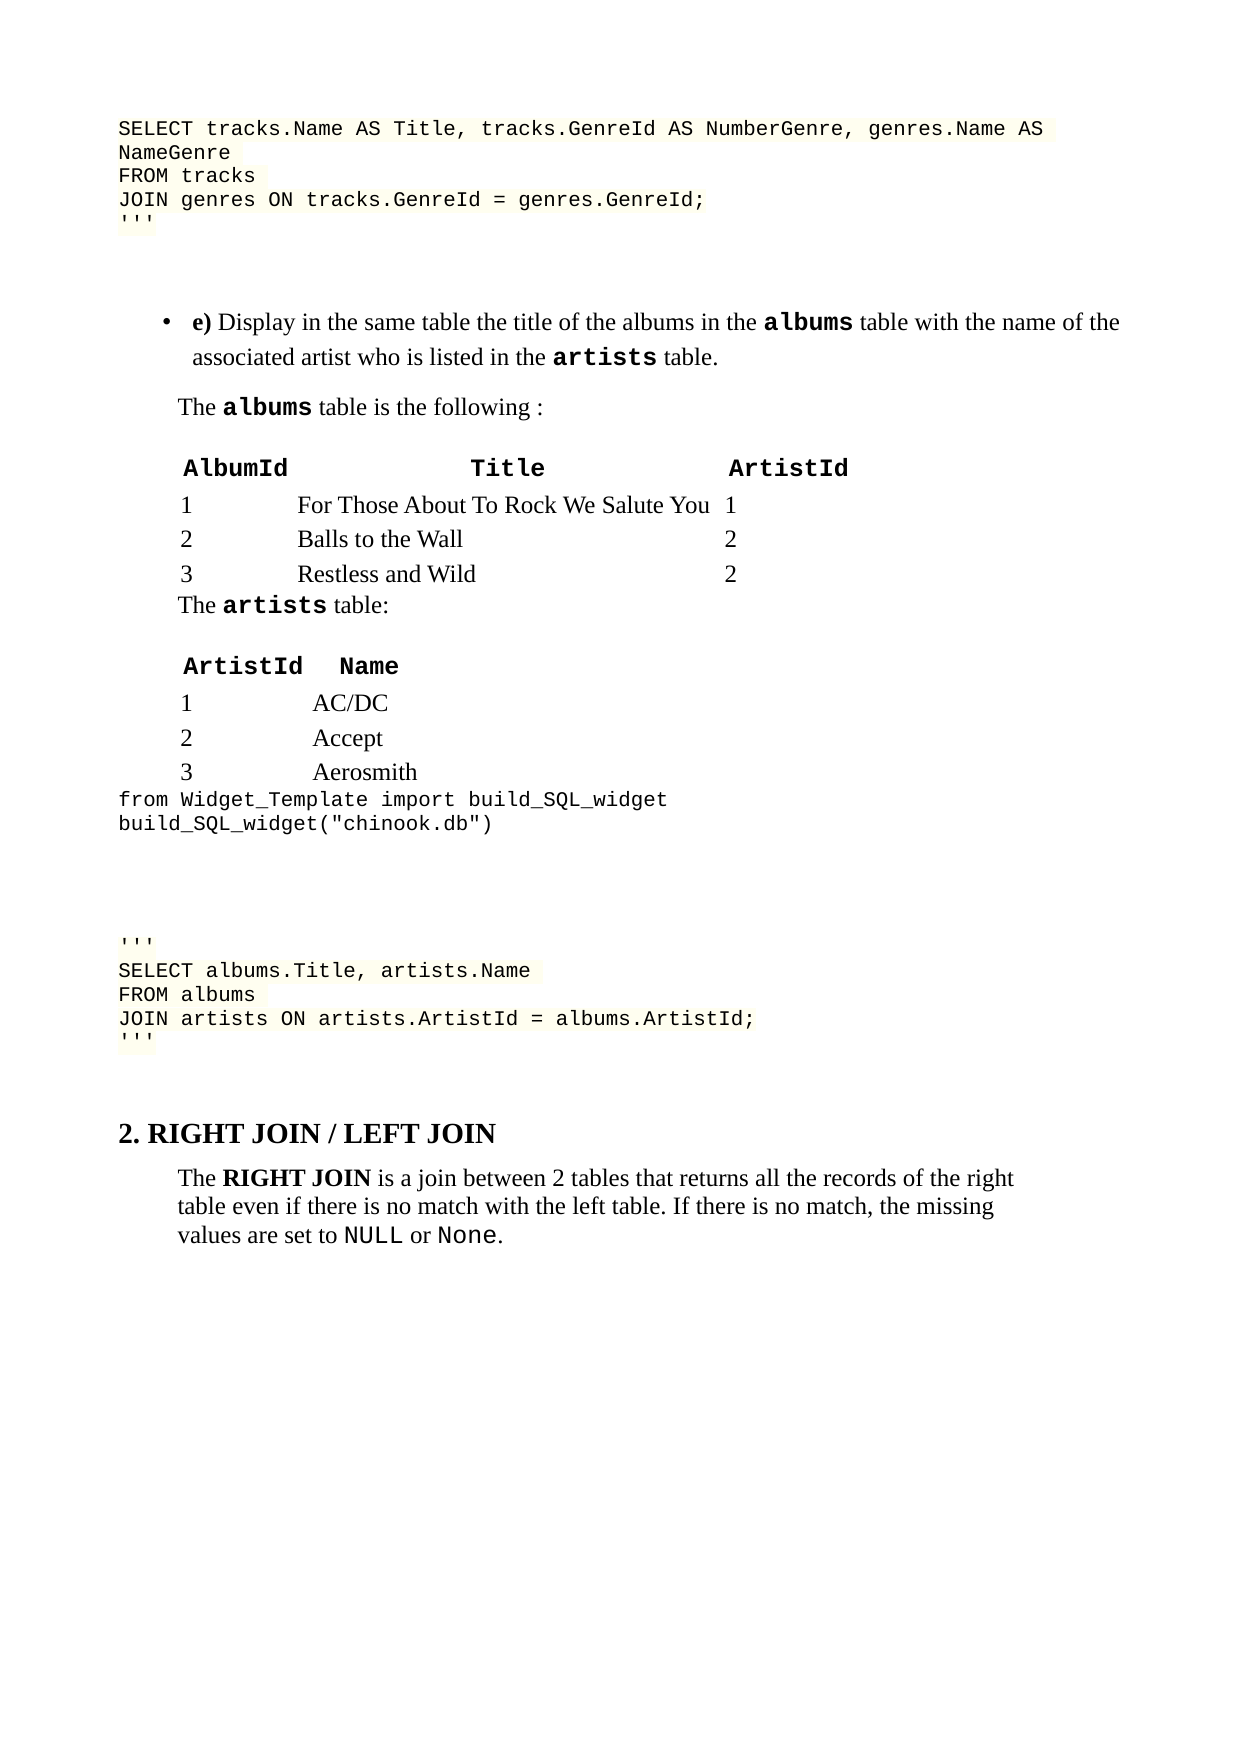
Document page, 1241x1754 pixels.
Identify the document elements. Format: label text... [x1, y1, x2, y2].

text The albums table is the following : [177, 392, 1063, 423]
table_cell 3 [177, 754, 309, 789]
text SELECT albums.Title, artists.Name [118, 960, 1122, 984]
table_cell 2 [177, 521, 294, 556]
table_cell AC/DC [309, 685, 429, 720]
text ​ [118, 236, 1122, 260]
table_cell 1 [177, 685, 309, 720]
table_cell Aerosmith [309, 754, 429, 789]
text ​ [118, 284, 1122, 307]
table_header Title [294, 453, 721, 487]
table_cell 2 [177, 720, 309, 754]
text The artists table: [177, 591, 1063, 621]
list e) Display in the same table the title of the albums in the albums table with the name of the associated artist who is listed in the artists table. [162, 307, 1122, 373]
table_cell 2 [721, 521, 856, 556]
table_cell 2 [721, 556, 856, 591]
text The RIGHT JOIN is a join between 2 tables that returns all the records of the right table even if there is no match with the left table. If there is no match, the missing values are set to NULL or None. [177, 1163, 1063, 1251]
table_header Name [309, 651, 429, 685]
table_cell 1 [721, 487, 856, 521]
table_cell For Those About To Rock We Salute You [294, 487, 721, 521]
text JOIN genres ON tracks.GenreId = genres.GenreId; [118, 189, 1122, 213]
table_cell Balls to the Wall [294, 521, 721, 556]
text JOIN artists ON artists.ArtistId = albums.ArtistId; [118, 1007, 1122, 1031]
text ''' [118, 213, 1122, 236]
text FROM albums [118, 984, 1122, 1007]
table_header ArtistId [177, 651, 309, 685]
table_cell Restless and Wild [294, 556, 721, 591]
text SELECT tracks.Name AS Title, tracks.GenreId AS NumberGenre, genres.Name AS NameGenre [118, 118, 1122, 165]
table_header ArtistId [721, 453, 856, 487]
text ​ [118, 1078, 1122, 1102]
text ​ [118, 1055, 1122, 1078]
text ​ [118, 260, 1122, 284]
subtitle 2. RIGHT JOIN / LEFT JOIN [118, 1117, 1122, 1150]
text build_SQL_widget("chinook.db") [118, 812, 1122, 836]
text ''' [118, 937, 1122, 960]
table_cell 3 [177, 556, 294, 591]
table_cell 1 [177, 487, 294, 521]
text from Widget_Template import build_SQL_widget [118, 789, 1122, 812]
text ''' [118, 1031, 1122, 1055]
text ​ [118, 836, 1122, 860]
text ​ [118, 860, 1122, 883]
text FROM tracks [118, 165, 1122, 189]
table_header AlbumId [177, 453, 294, 487]
table_cell Accept [309, 720, 429, 754]
